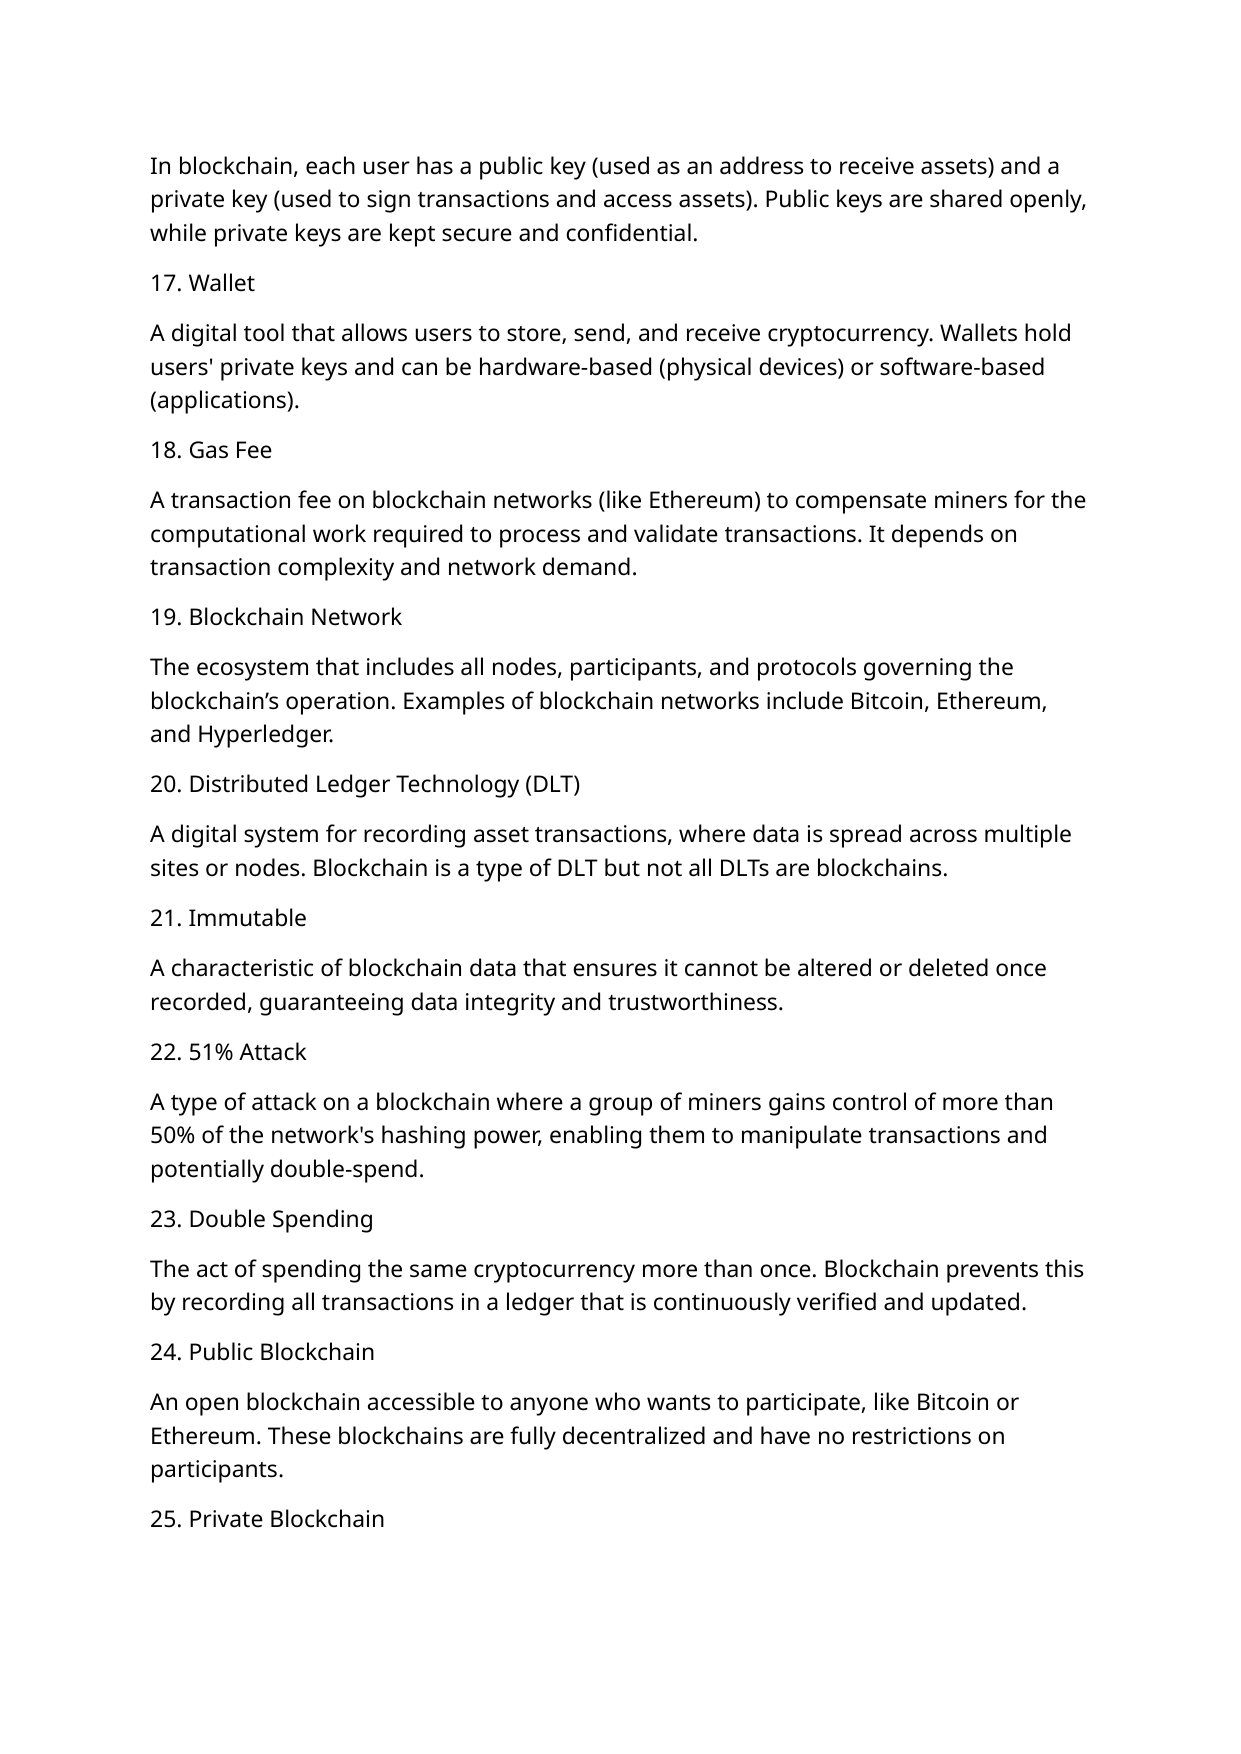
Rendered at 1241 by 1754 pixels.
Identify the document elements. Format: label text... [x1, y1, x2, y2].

text A type of attack on a blockchain where a group of miners gains control of more than 50% of the network's hashing power, enabling them to manipulate transactions and potentially double-spend. [150, 1086, 1090, 1184]
text An open blockchain accessible to anyone who wants to participate, like Bitcoin or Ethereum. These blockchains are fully decentralized and have no restrictions on participants. [150, 1386, 1090, 1484]
text 24. Public Blockchain [150, 1336, 1090, 1367]
text 21. Immutable [150, 902, 1090, 933]
text A digital system for recording asset transactions, where data is spread across multiple sites or nodes. Blockchain is a type of DLT but not all DLTs are blockchains. [150, 818, 1090, 883]
text 19. Blockchain Network [150, 601, 1090, 632]
text The ecosystem that includes all nodes, participants, and protocols governing the blockchain’s operation. Examples of blockchain networks include Bitcoin, Ethereum, and Hyperledger. [150, 651, 1090, 749]
text A characteristic of blockchain data that ensures it cannot be altered or deleted once recorded, guaranteeing data integrity and trustworthiness. [150, 952, 1090, 1017]
text 17. Wallet [150, 267, 1090, 298]
text The act of spending the same cryptocurrency more than once. Blockchain prevents this by recording all transactions in a ledger that is continuously verified and updated. [150, 1253, 1090, 1317]
text 20. Distributed Ledger Technology (DLT) [150, 768, 1090, 799]
text In blockchain, each user has a public key (used as an address to receive assets) and a private key (used to sign transactions and access assets). Public keys are shared openly, while private keys are kept secure and confidential. [150, 150, 1090, 248]
text A transaction fee on blockchain networks (like Ethereum) to compensate miners for the computational work required to process and validate transactions. It depends on transaction complexity and network demand. [150, 484, 1090, 582]
text 22. 51% Attack [150, 1036, 1090, 1067]
text 18. Gas Fee [150, 434, 1090, 465]
text A digital tool that allows users to store, send, and receive cryptocurrency. Wallets hold users' private keys and can be hardware-based (physical devices) or software-based (applications). [150, 317, 1090, 415]
text 23. Double Spending [150, 1203, 1090, 1234]
text 25. Private Blockchain [150, 1503, 1090, 1534]
